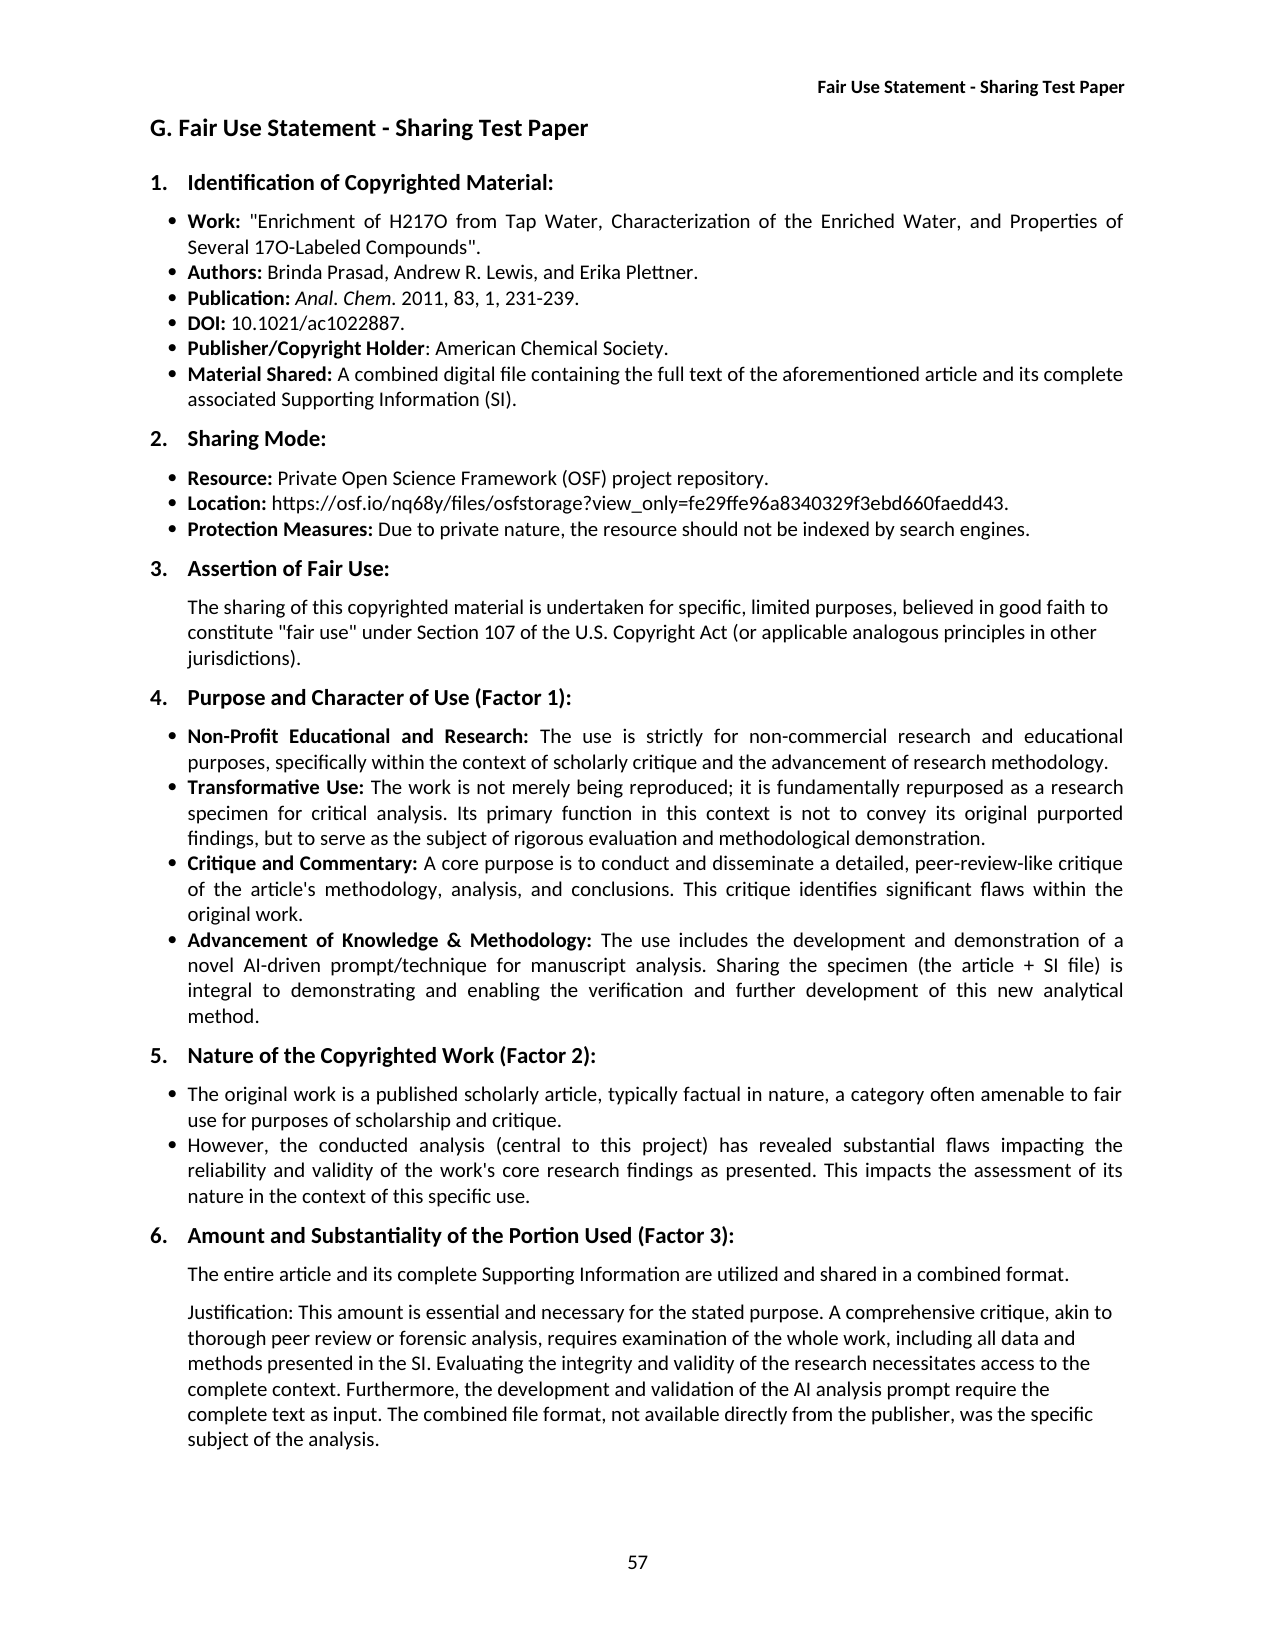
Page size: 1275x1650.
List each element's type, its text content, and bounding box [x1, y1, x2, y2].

list Critique and Commentary: A core purpose is to conduct and disseminate a detailed, peer-review-like critique of the article's methodology, analysis, and conclusions. This critique identifies significant flaws within the original work. [169, 851, 1125, 927]
list DOI: 10.1021/ac1022887. [169, 310, 1125, 336]
subtitle Amount and Substantiality of the Portion Used (Factor 3): [150, 1221, 1125, 1249]
text Justification: This amount is essential and necessary for the stated purpose. A comprehensive critique, akin to thorough peer review or forensic analysis, requires examination of the whole work, including all data and methods presented in the SI. Evaluating the integrity and validity of the research necessitates access to the complete context. Furthermore, the development and validation of the AI analysis prompt require the complete text as input. The combined file format, not available directly from the publisher, was the specific subject of the analysis. [187, 1299, 1125, 1452]
subtitle Assertion of Fair Use: [150, 554, 1125, 582]
list The original work is a published scholarly article, typically factual in nature, a category often amenable to fair use for purposes of scholarship and critique. [169, 1081, 1125, 1132]
list Advancement of Knowledge & Methodology: The use includes the development and demonstration of a novel AI-driven prompt/technique for manuscript analysis. Sharing the specimen (the article + SI file) is integral to demonstrating and enabling the verification and further development of this new analytical method. [169, 927, 1125, 1028]
subtitle Sharing Mode: [150, 424, 1125, 452]
text The entire article and its complete Supporting Information are utilized and shared in a combined format. [187, 1262, 1125, 1287]
list Work: "Enrichment of H217O from Tap Water, Characterization of the Enriched Water, and Properties of Several 17O-Labeled Compounds". [169, 208, 1125, 259]
subtitle Fair Use Statement - Sharing Test Paper [150, 112, 1125, 143]
list Protection Measures: Due to private nature, the resource should not be indexed by search engines. [169, 516, 1125, 541]
subtitle Identification of Copyrighted Material: [150, 168, 1125, 196]
list Resource: Private Open Science Framework (OSF) project repository. [169, 465, 1125, 490]
list Transformative Use: The work is not merely being reproduced; it is fundamentally repurposed as a research specimen for critical analysis. Its primary function in this context is not to convey its original purported findings, but to serve as the subject of rigorous evaluation and methodological demonstration. [169, 774, 1125, 851]
list Material Shared: A combined digital file containing the full text of the aforementioned article and its complete associated Supporting Information (SI). [169, 361, 1125, 412]
text The sharing of this copyrighted material is undertaken for specific, limited purposes, believed in good faith to constitute "fair use" under Section 107 of the U.S. Copyright Act (or applicable analogous principles in other jurisdictions). [187, 594, 1125, 670]
list Non-Profit Educational and Research: The use is strictly for non-commercial research and educational purposes, specifically within the context of scholarly critique and the advancement of research methodology. [169, 723, 1125, 774]
list Location: https://osf.io/nq68y/files/osfstorage?view_only=fe29ffe96a8340329f3ebd660faedd43. [169, 490, 1125, 516]
list Authors: Brinda Prasad, Andrew R. Lewis, and Erika Plettner. [169, 259, 1125, 285]
list However, the conducted analysis (central to this project) has revealed substantial flaws impacting the reliability and validity of the work's core research findings as presented. This impacts the assessment of its nature in the context of this specific use. [169, 1132, 1125, 1208]
subtitle Purpose and Character of Use (Factor 1): [150, 683, 1125, 711]
list Publication: Anal. Chem. 2011, 83, 1, 231-239. [169, 285, 1125, 310]
list Publisher/Copyright Holder: American Chemical Society. [169, 336, 1125, 361]
subtitle Nature of the Copyrighted Work (Factor 2): [150, 1041, 1125, 1069]
